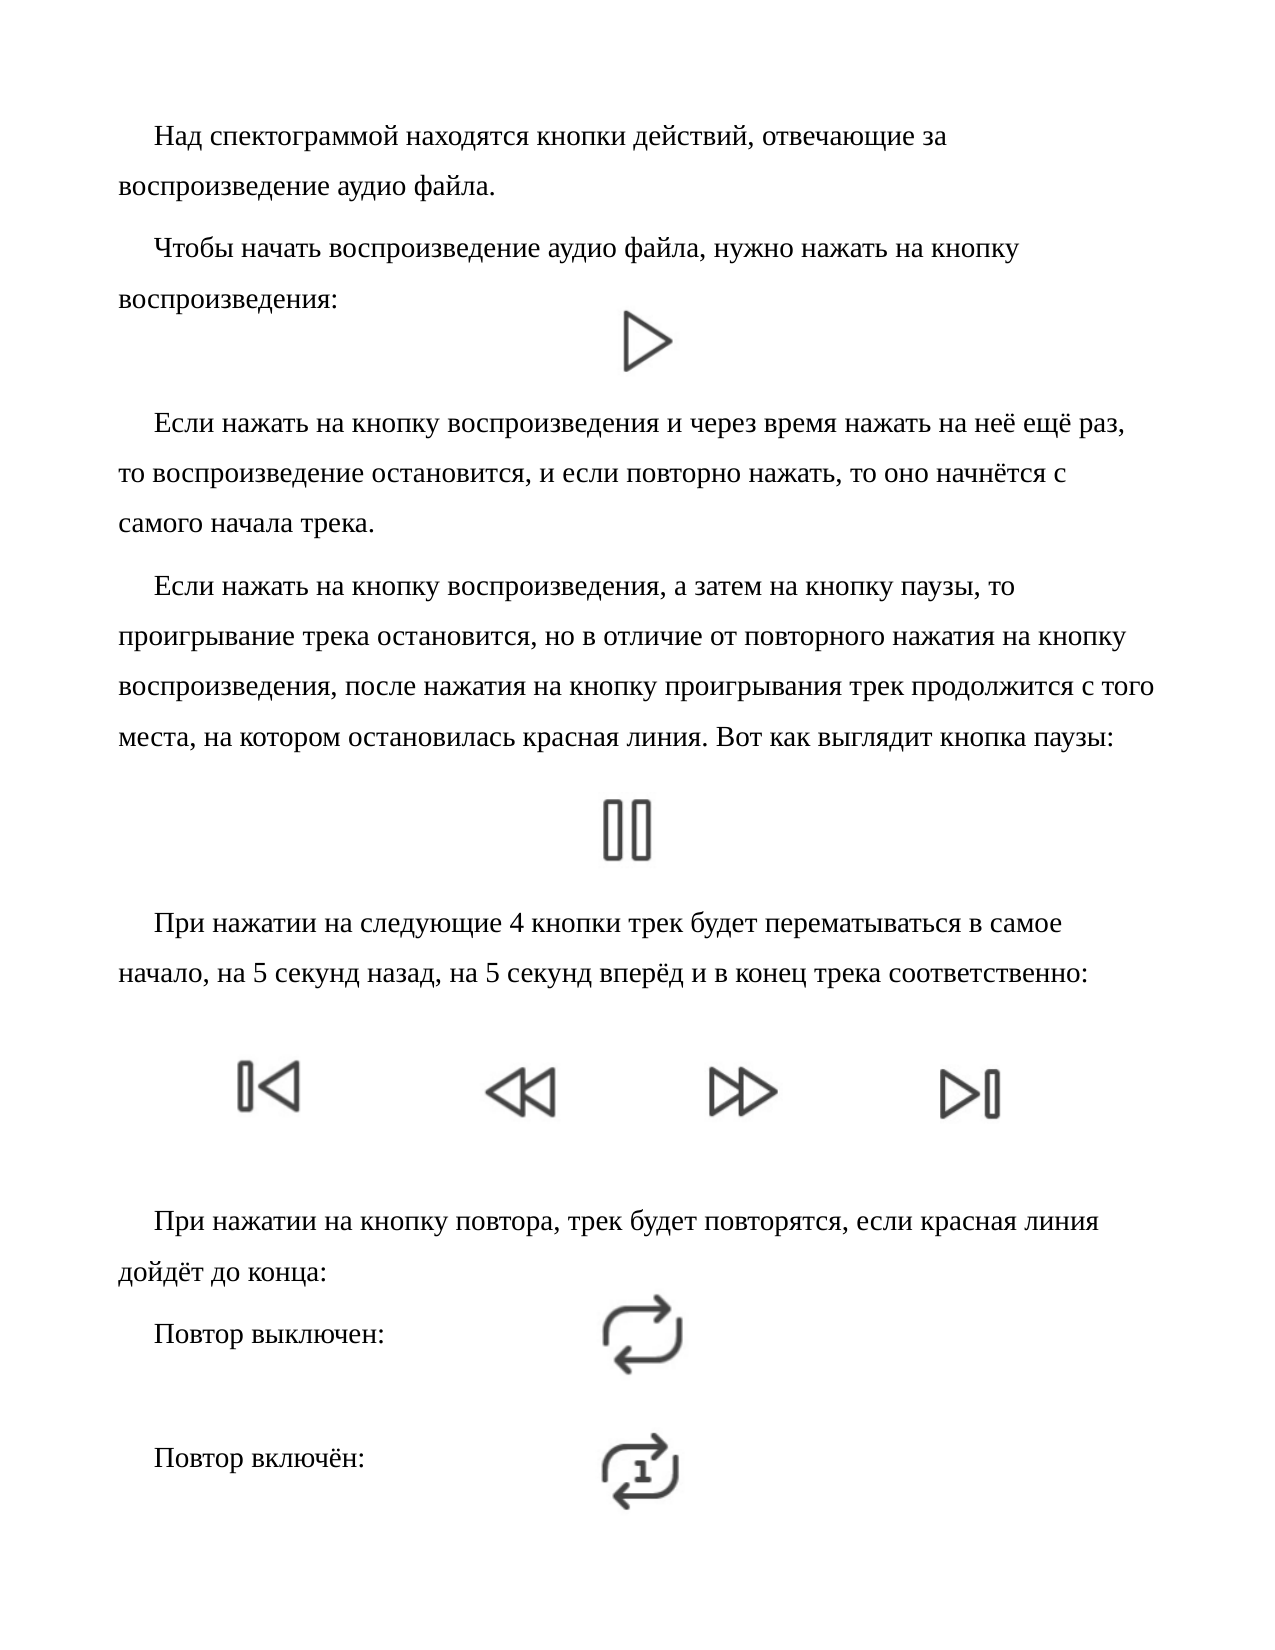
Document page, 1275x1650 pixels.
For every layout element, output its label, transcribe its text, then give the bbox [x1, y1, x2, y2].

picture [679, 1030, 801, 1153]
text Повтор выключен: [118, 1316, 573, 1349]
picture [203, 1023, 331, 1151]
text При нажатии на кнопку повтора, трек будет повторятся, если красная линия дойдёт до конца: [118, 1203, 1157, 1287]
text [714, 1316, 1157, 1349]
text Повтор включён: [118, 1440, 573, 1474]
picture [588, 287, 698, 396]
text [709, 1440, 1157, 1474]
text Если нажать на кнопку воспроизведения и через время нажать на неё ещё раз, то воспроизведение остановится, и если повторно нажать, то оно начнётся с самого начала трека. [118, 405, 1157, 539]
picture [568, 771, 686, 889]
picture [573, 1263, 714, 1540]
picture [908, 1032, 1032, 1156]
text Если нажать на кнопку воспроизведения, а затем на кнопку паузы, то проигрывание трека остановится, но в отличие от повторного нажатия на кнопку воспроизведения, после нажатия на кнопку проигрывания трек продолжится с того места, на котором остановилась красная линия. Вот как выглядит кнопка паузы: [118, 568, 1157, 752]
picture [460, 1030, 584, 1154]
text Над спектограммой находятся кнопки действий, отвечающие за воспроизведение аудио файла. [118, 118, 1157, 202]
text Чтобы начать воспроизведение аудио файла, нужно нажать на кнопку воспроизведения: [118, 231, 1157, 314]
text При нажатии на следующие 4 кнопки трек будет перематываться в самое начало, на 5 секунд назад, на 5 секунд вперёд и в конец трека соответственно: [118, 905, 1157, 989]
